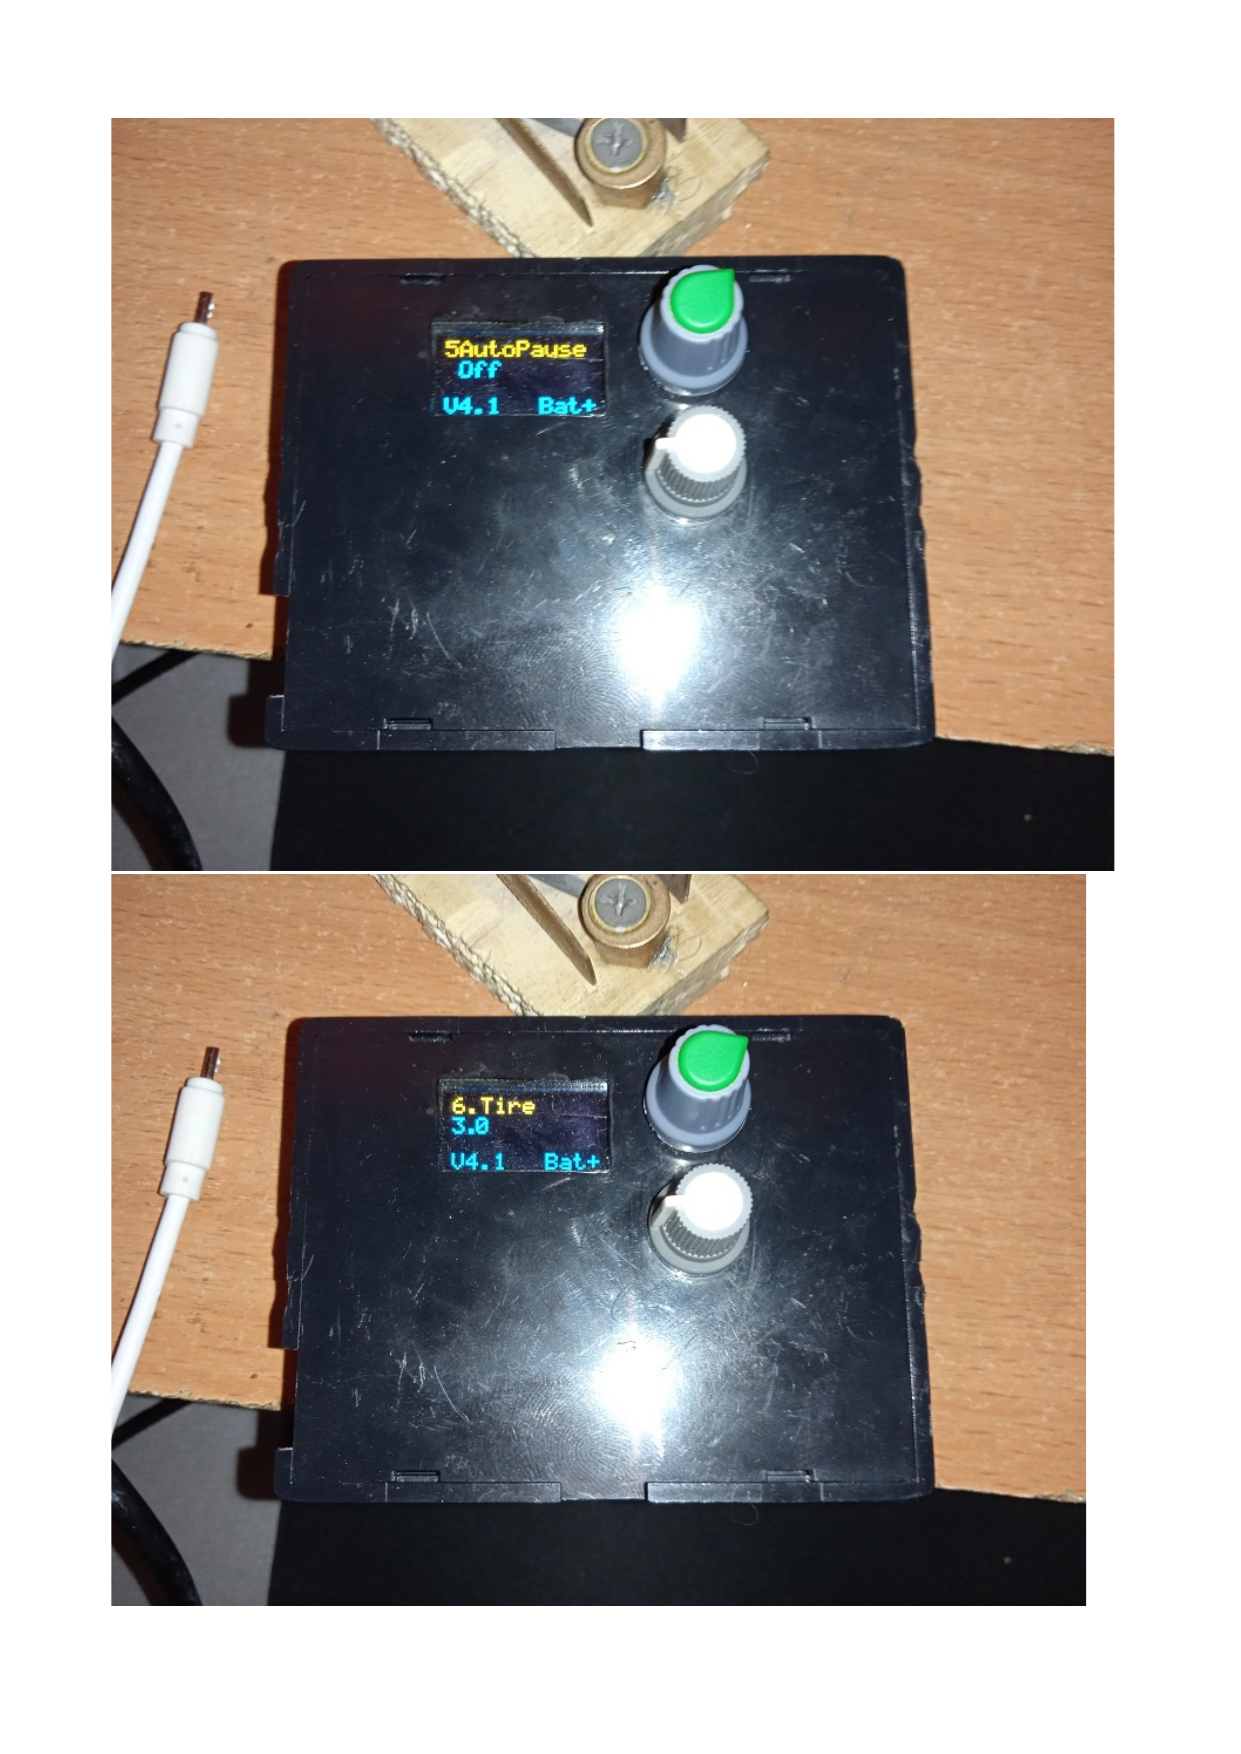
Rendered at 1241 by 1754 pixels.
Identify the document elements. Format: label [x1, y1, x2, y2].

picture [111, 874, 1087, 1606]
picture [111, 118, 1115, 871]
